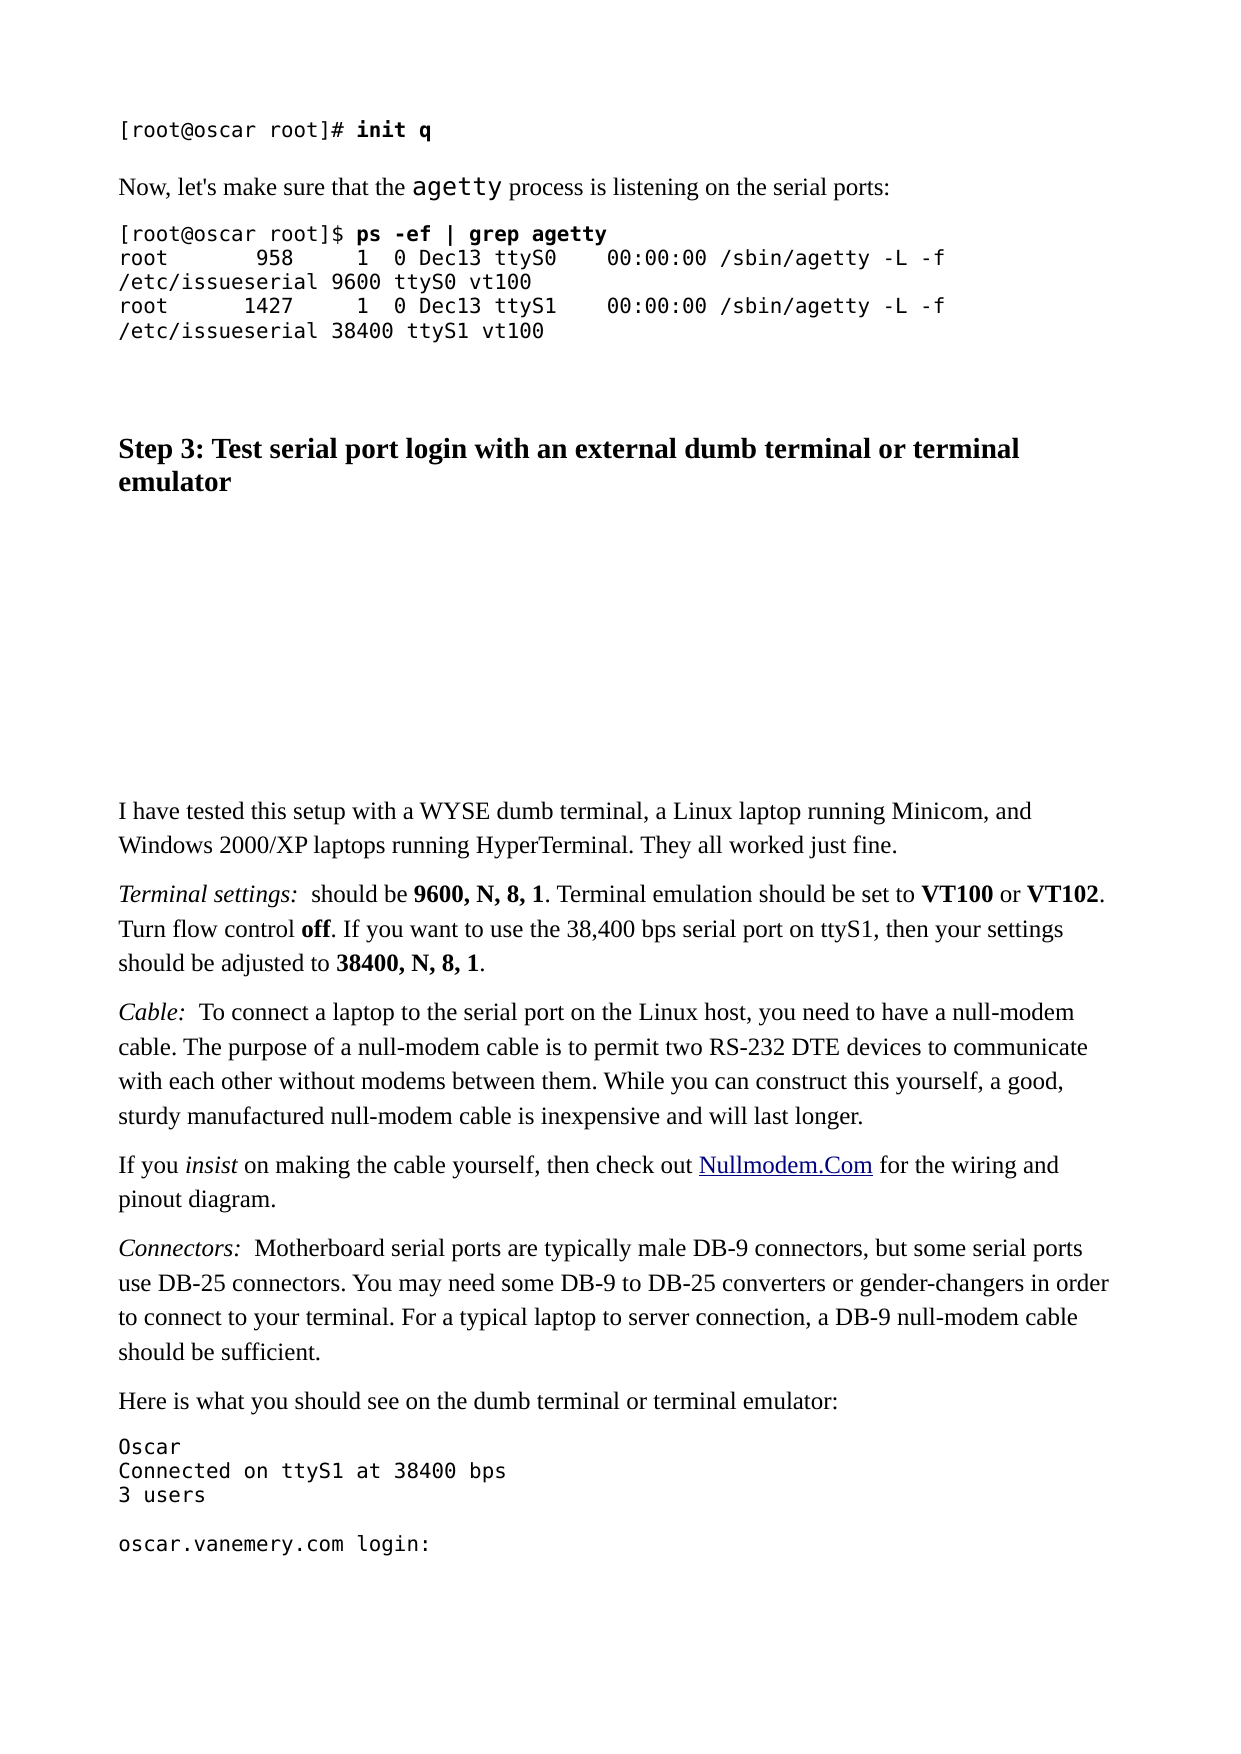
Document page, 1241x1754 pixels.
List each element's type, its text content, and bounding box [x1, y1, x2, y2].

text Terminal settings: should be 9600, N, 8, 1. Terminal emulation should be set to VT100 or VT102. Turn flow control off. If you want to use the 38,400 bps serial port on ttyS1, then your settings should be adjusted to 38400, N, 8, 1. [118, 879, 1122, 977]
text root 958 1 0 Dec13 ttyS0 00:00:00 /sbin/agetty -L -f /etc/issueserial 9600 ttyS0 vt100 [118, 246, 1122, 294]
text oscar.vanemery.com login: [118, 1532, 1122, 1556]
text Cable: To connect a laptop to the serial port on the Linux host, you need to have a null-modem cable. The purpose of a null-modem cable is to permit two RS-232 DTE devices to communicate with each other without modems between them. While you can construct this yourself, a good, sturdy manufactured null-modem cable is inexpensive and will last longer. [118, 997, 1122, 1129]
text [root@oscar root]$ ps -ef | grep agetty [118, 222, 1122, 246]
text Oscar [118, 1435, 1122, 1459]
text If you insist on making the cable yourself, then check out Nullmodem.Com for the wiring and pinout diagram. [118, 1150, 1122, 1213]
text Now, let's make sure that the agetty process is listening on the serial ports: [118, 172, 1122, 201]
text I have tested this setup with a WYSE dumb terminal, a Linux laptop running Minicom, and Windows 2000/XP laptops running HyperTerminal. They all worked just fine. [118, 796, 1122, 859]
text Connectors: Motherboard serial ports are typically male DB-9 connectors, but some serial ports use DB-25 connectors. You may need some DB-9 to DB-25 converters or gender-changers in order to connect to your terminal. For a typical laptop to server connection, a DB-9 null-modem cable should be sufficient. [118, 1233, 1122, 1366]
text Here is what you should see on the dumb terminal or terminal emulator: [118, 1386, 1122, 1414]
text Connected on ttyS1 at 38400 bps [118, 1459, 1122, 1483]
text [root@oscar root]# init q [118, 118, 1122, 142]
text 3 users [118, 1483, 1122, 1508]
subtitle Step 3: Test serial port login with an external dumb terminal or terminal emulator [118, 397, 1122, 498]
text root 1427 1 0 Dec13 ttyS1 00:00:00 /sbin/agetty -L -f /etc/issueserial 38400 ttyS1 vt100 [118, 294, 1122, 343]
